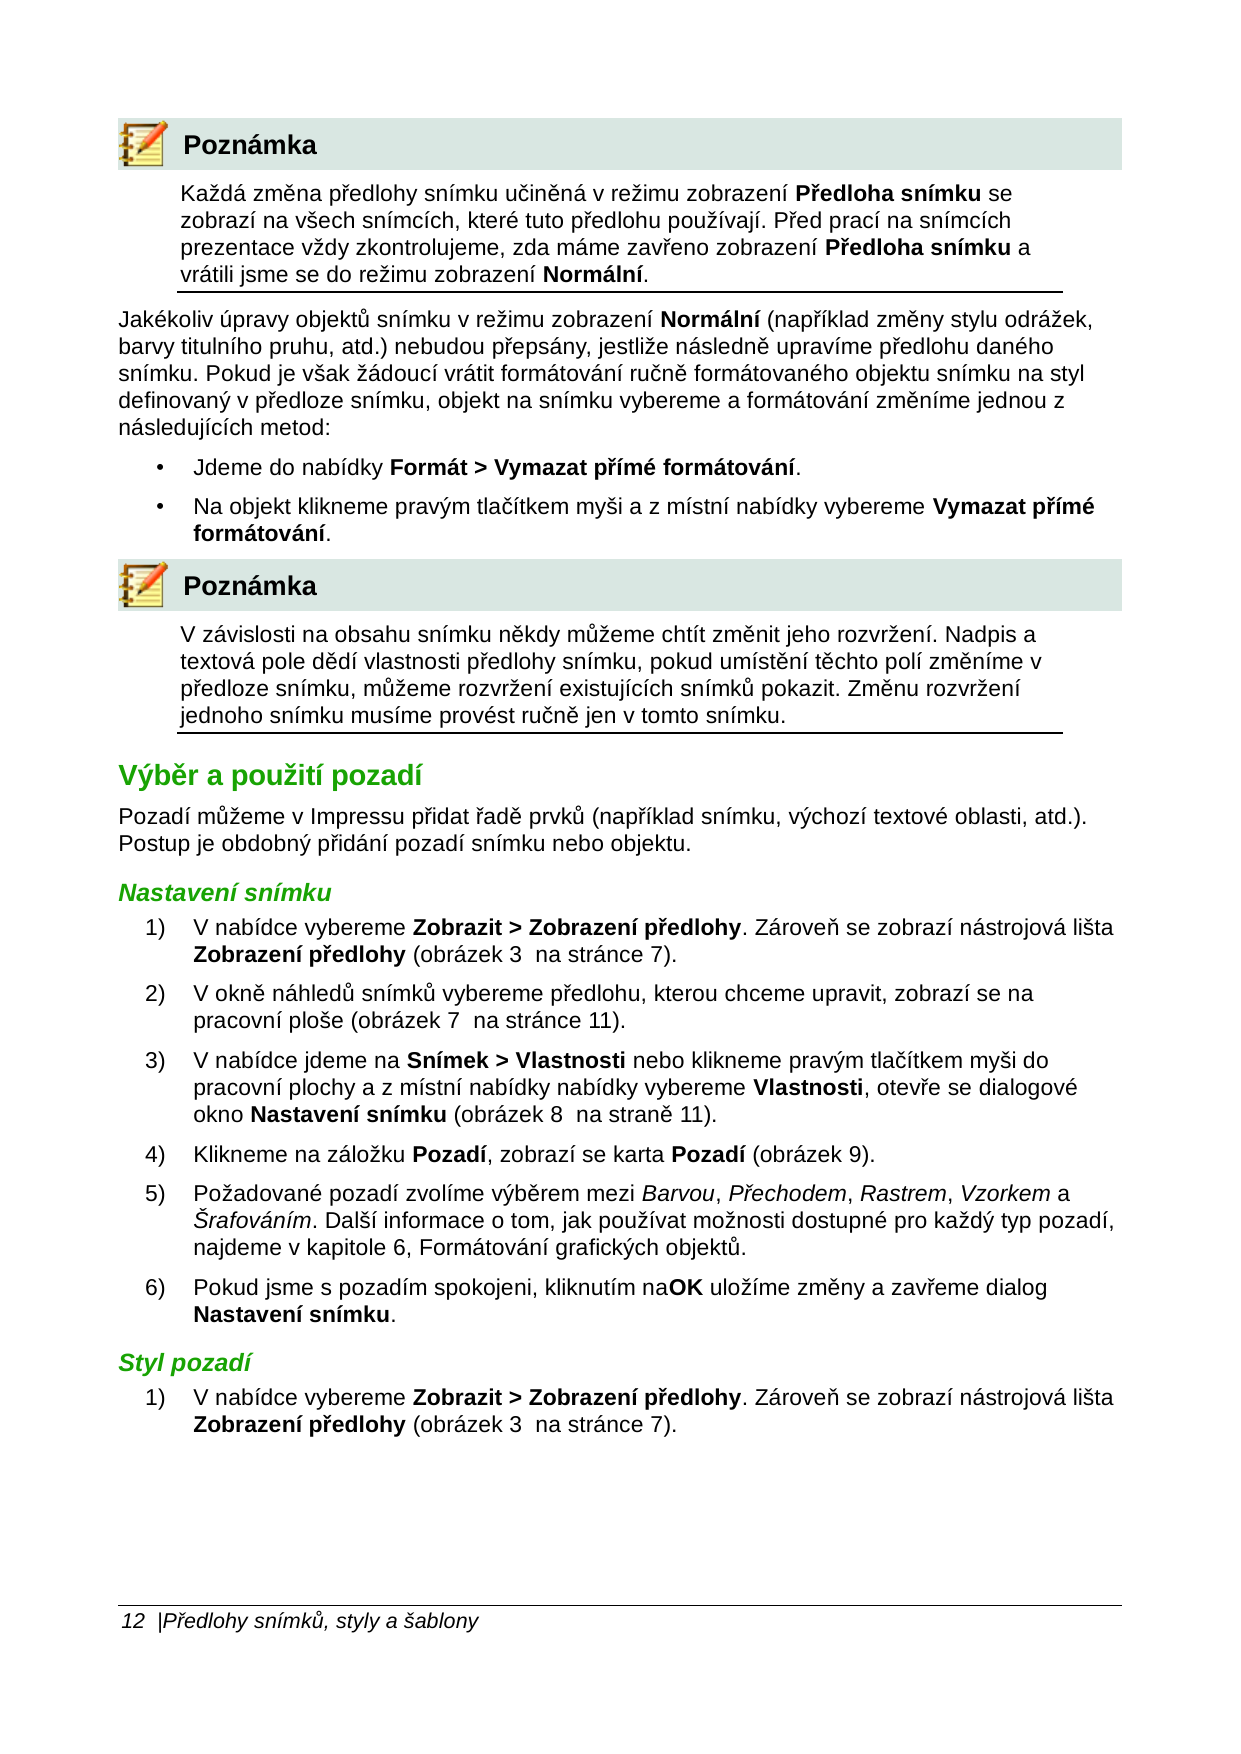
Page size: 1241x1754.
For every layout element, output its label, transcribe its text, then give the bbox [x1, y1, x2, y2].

list V nabídce jdeme na Snímek > Vlastnosti nebo klikneme pravým tlačítkem myši do pracovní plochy a z místní nabídky nabídky vybereme Vlastnosti, otevře se dialogové okno Nastavení snímku (obrázek 8 na straně 10). [165, 1046, 1122, 1127]
text V závislosti na obsahu snímku někdy můžeme chtít změnit jeho rozvržení. Nadpis a textová pole dědí vlastnosti předlohy snímku, pokud umístění těchto polí změníme v předloze snímku, můžeme rozvržení existujících snímků pokazit. Změnu rozvržení jednoho snímku musíme provést ručně jen v tomto snímku. [177, 617, 1063, 732]
text Jakékoliv úpravy objektů snímku v režimu zobrazení Normální (například změny stylu odrážek, barvy titulního pruhu, atd.) nebudou přepsány, jestliže následně upravíme předlohu daného snímku. Pokud je však žádoucí vrátit formátování ručně formátovaného objektu snímku na styl definovaný v předloze snímku, objekt na snímku vybereme a formátování změníme jednou z následujících metod: [118, 305, 1122, 441]
picture [119, 119, 170, 170]
list Pokud jsme s pozadím spokojeni, kliknutím naOK uložíme změny a zavřeme dialog Nastavení snímku. [165, 1273, 1122, 1327]
subtitle Poznámka [118, 118, 1122, 170]
list Požadované pozadí zvolíme výběrem mezi Barvou, Přechodem, Rastrem, Vzorkem a Šrafováním. Další informace o tom, jak používat možnosti dostupné pro každý typ pozadí, najdeme v kapitole 6, Formátování grafických objektů. [165, 1179, 1122, 1261]
list Klikneme na záložku Pozadí, zobrazí se karta Pozadí (obrázek 9). [165, 1140, 1122, 1167]
list V okně náhledů snímků vybereme předlohu, kterou chceme upravit, zobrazí se na pracovní ploše (obrázek 7 na stránce 10). [165, 979, 1122, 1034]
subtitle Výběr a použití pozadí [118, 757, 1122, 791]
list Jdeme do nabídky Formát > Vymazat přímé formátování. [156, 453, 1122, 480]
list V nabídce vybereme Zobrazit > Zobrazení předlohy. Zároveň se zobrazí nástrojová lišta Zobrazení předlohy (obrázek 3 na stránce 7). [165, 913, 1122, 967]
subtitle Styl pozadí [118, 1348, 1122, 1377]
subtitle Nastavení snímku [118, 877, 1122, 907]
text Pozadí můžeme v Impressu přidat řadě prvků (například snímku, výchozí textové oblasti, atd.). Postup je obdobný přidání pozadí snímku nebo objektu. [118, 803, 1122, 857]
text Každá změna předlohy snímku učiněná v režimu zobrazení Předloha snímku se zobrazí na všech snímcích, které tuto předlohu používají. Před prací na snímcích prezentace vždy zkontrolujeme, zda máme zavřeno zobrazení Předloha snímku a vrátili jsme se do režimu zobrazení Normální. [177, 176, 1063, 291]
subtitle Poznámka [118, 559, 1122, 611]
picture [119, 560, 170, 611]
list V nabídce vybereme Zobrazit > Zobrazení předlohy. Zároveň se zobrazí nástrojová lišta Zobrazení předlohy (obrázek 3 na stránce 7). [165, 1383, 1122, 1437]
list Na objekt klikneme pravým tlačítkem myši a z místní nabídky vybereme Vymazat přímé formátování. [156, 493, 1122, 547]
